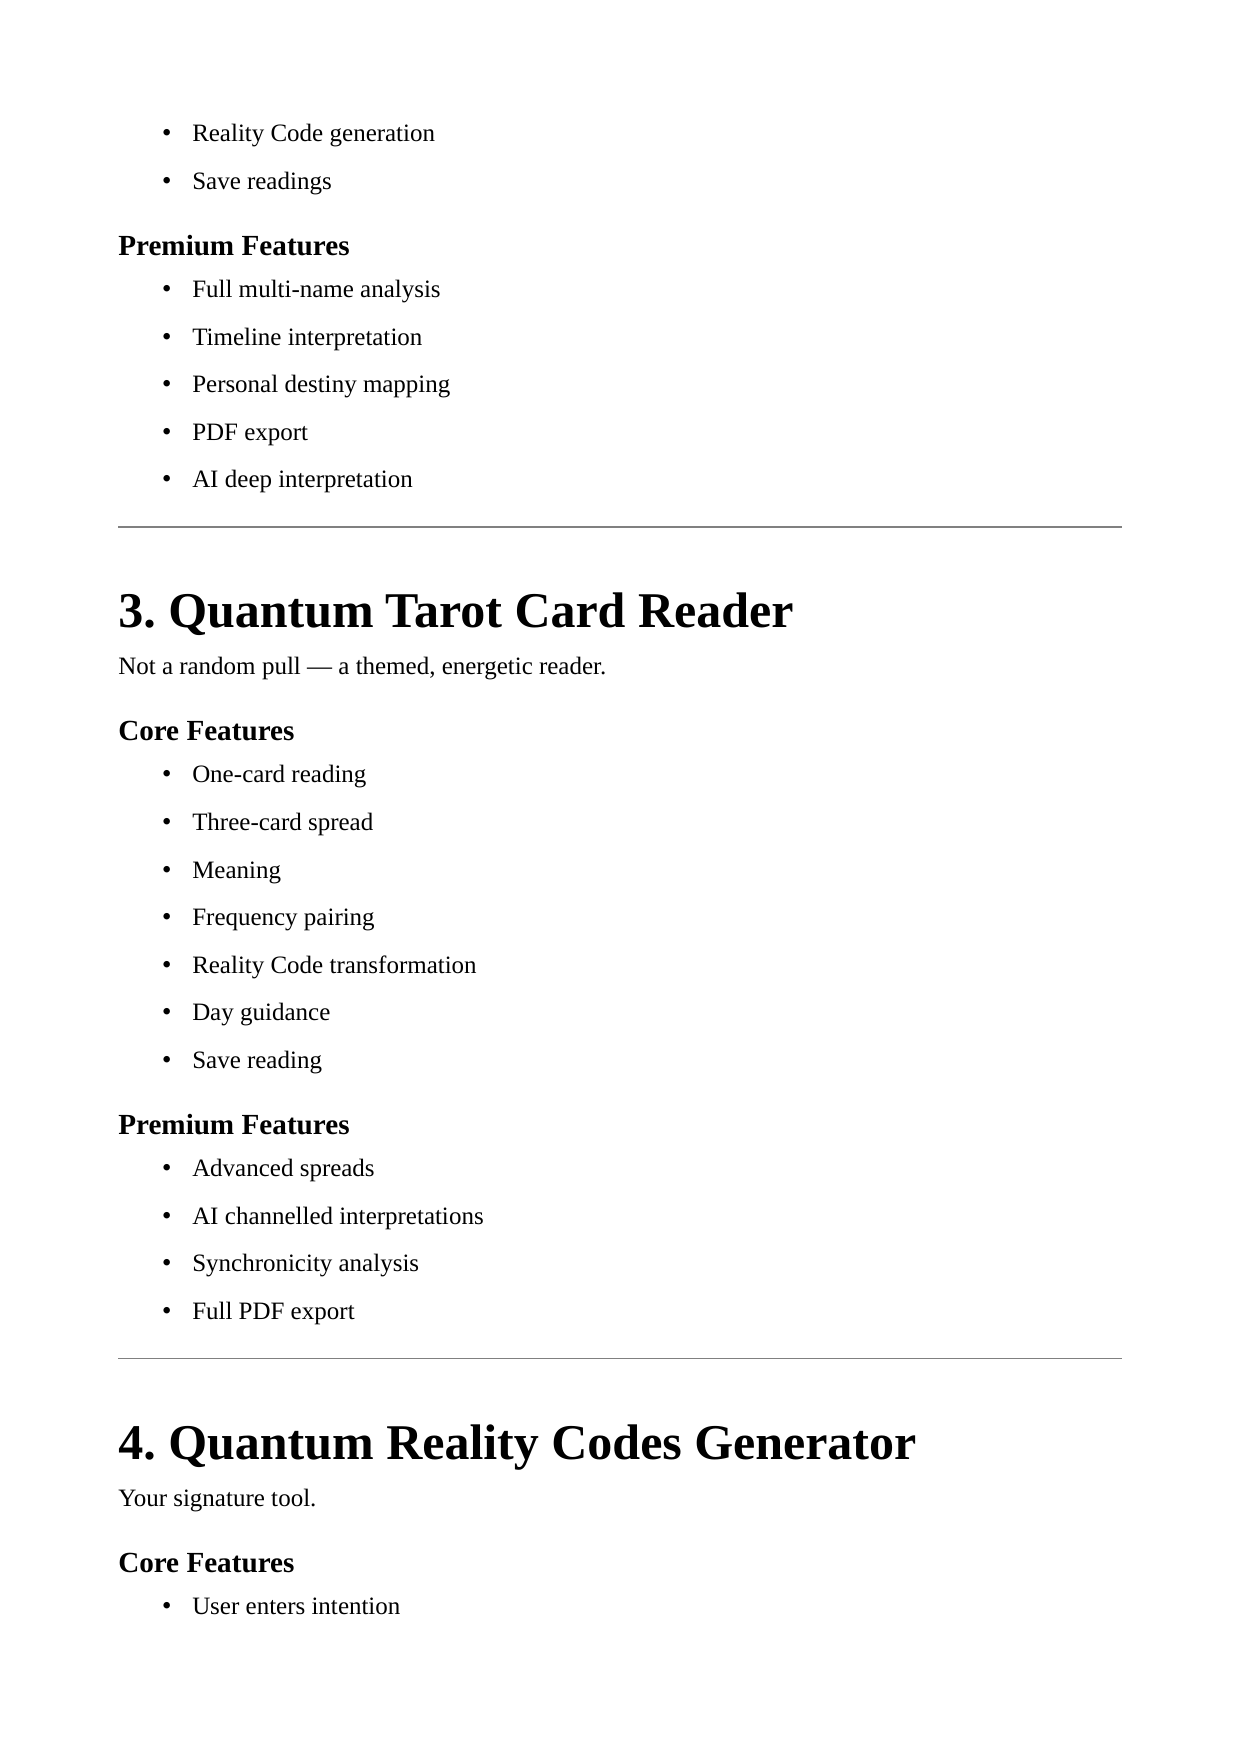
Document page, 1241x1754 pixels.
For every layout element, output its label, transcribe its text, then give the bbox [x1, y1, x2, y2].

list Full multi-name analysis [162, 274, 1122, 303]
list Reality Code transformation [162, 950, 1122, 979]
list Save readings [162, 166, 1122, 194]
list Personal destiny mapping [162, 369, 1122, 398]
subtitle Core Features [118, 1545, 1122, 1579]
subtitle Core Features [118, 713, 1122, 747]
list Advanced spreads [162, 1153, 1122, 1182]
subtitle 3. Quantum Tarot Card Reader [118, 581, 1122, 639]
list Reality Code generation [162, 118, 1122, 147]
text Your signature tool. [118, 1483, 1122, 1512]
subtitle Premium Features [118, 1107, 1122, 1141]
list AI channelled interpretations [162, 1201, 1122, 1230]
text Not a random pull — a themed, energetic reader. [118, 651, 1122, 680]
list Meaning [162, 855, 1122, 883]
list One-card reading [162, 759, 1122, 788]
list AI deep interpretation [162, 464, 1122, 493]
list Synchronicity analysis [162, 1248, 1122, 1277]
list Timeline interpretation [162, 322, 1122, 350]
list PDF export [162, 417, 1122, 446]
list User enters intention [162, 1591, 1122, 1620]
subtitle Premium Features [118, 228, 1122, 261]
list Day guidance [162, 997, 1122, 1026]
list Three-card spread [162, 807, 1122, 836]
list Full PDF export [162, 1296, 1122, 1325]
list Save reading [162, 1045, 1122, 1074]
list Frequency pairing [162, 902, 1122, 931]
subtitle 4. Quantum Reality Codes Generator [118, 1413, 1122, 1471]
